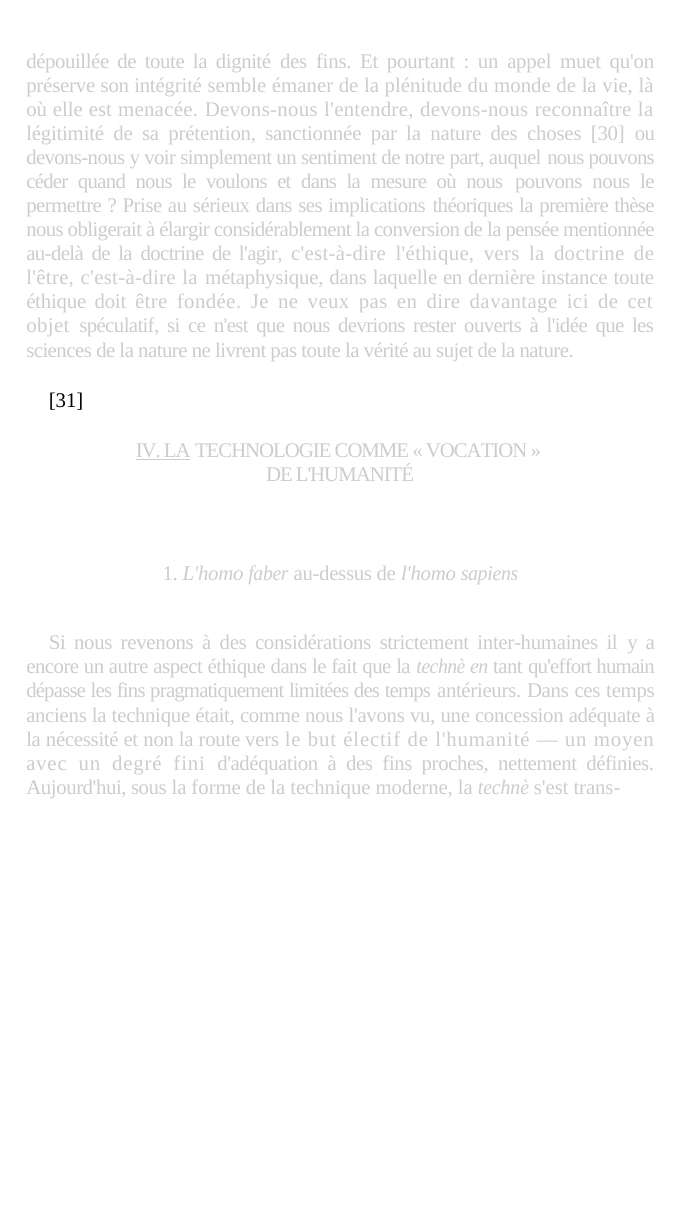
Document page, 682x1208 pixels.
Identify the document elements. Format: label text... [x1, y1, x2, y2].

text 1. L'homo faber au-dessus de l'homo sapiens [18, 561, 662, 585]
text dépouillée de toute la dignité des fins. Et pourtant : un appel muet qu'on préserve son intégrité semble émaner de la plénitude du monde de la vie, là où elle est menacée. Devons-nous l'entendre, devons-nous reconnaître la légitimité de sa prétention, sanctionnée par la nature des choses [30] ou devons-nous y voir simplement un sentiment de notre part, auquel nous pouvons céder quand nous le voulons et dans la mesure où nous pouvons nous le permettre ? Prise au sérieux dans ses implications théoriques la première thèse nous obligerait à élargir considérablement la conversion de la pensée mentionnée au-delà de la doctrine de l'agir, c'est-à-dire l'éthique, vers la doctrine de l'être, c'est-à-dire la métaphysique, dans laquelle en dernière instance toute éthique doit être fondée. Je ne veux pas en dire davantage ici de cet objet spéculatif, si ce n'est que nous devrions rester ouverts à l'idée que les sciences de la nature ne livrent pas toute la vérité au sujet de la nature. [26, 49, 655, 362]
text Si nous revenons à des considérations strictement inter-humaines il y a encore un autre aspect éthique dans le fait que la technè en tant qu'effort humain dépasse les fins pragmatiquement limitées des temps antérieurs. Dans ces temps anciens la technique était, comme nous l'avons vu, une concession adéquate à la nécessité et non la route vers le but électif de l'humanité — un moyen avec un degré fini d'adéquation à des fins proches, nettement définies. Aujourd'hui, sous la forme de la technique moderne, la technè s'est trans- [26, 630, 655, 799]
text IV. LA TECHNOLOGIE COMME « VOCATION » DE L'HUMANITÉ [18, 438, 662, 486]
text [31] [48, 388, 662, 412]
